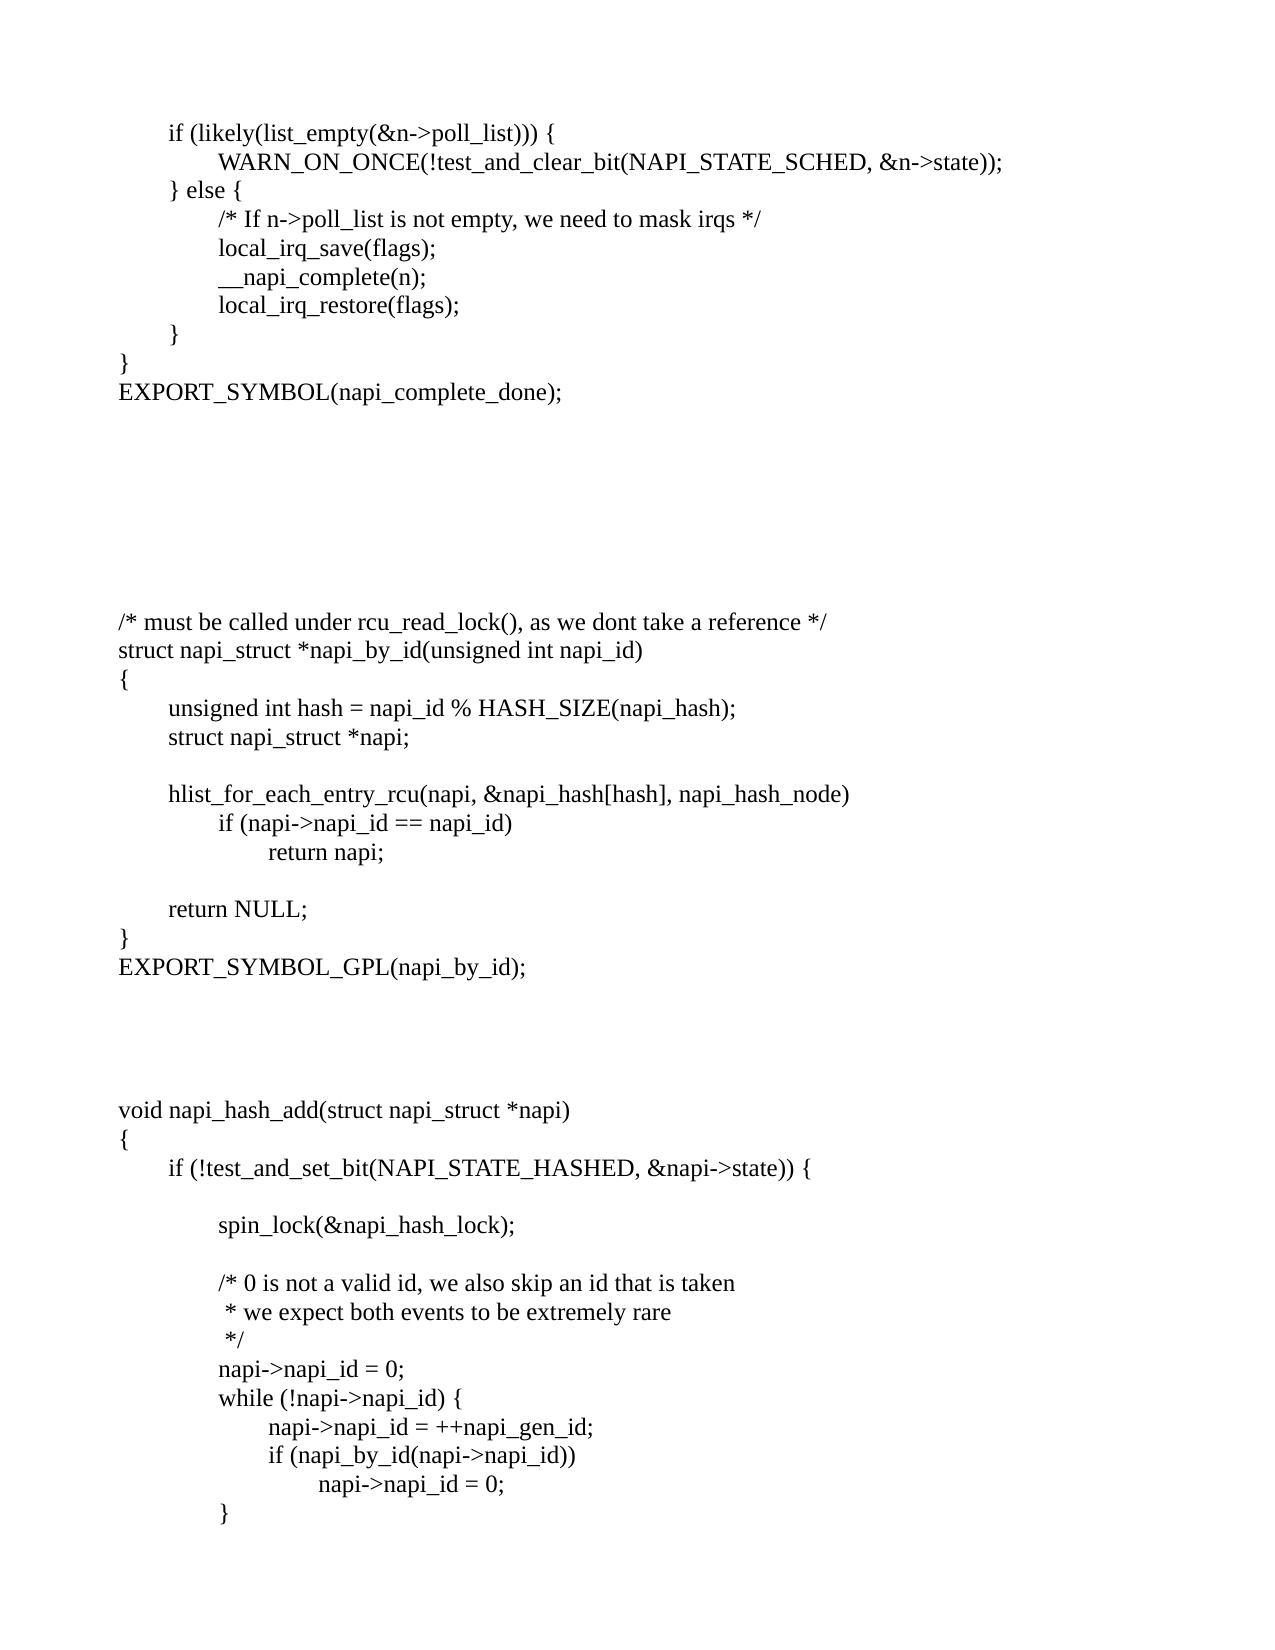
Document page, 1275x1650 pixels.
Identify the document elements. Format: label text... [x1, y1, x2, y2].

text /* must be called under rcu_read_lock(), as we dont take a reference */ [118, 607, 1157, 636]
text napi->napi_id = 0; [118, 1469, 1157, 1498]
text WARN_ON_ONCE(!test_and_clear_bit(NAPI_STATE_SCHED, &n->state)); [118, 147, 1157, 176]
text spin_lock(&napi_hash_lock); [118, 1211, 1157, 1239]
text if (likely(list_empty(&n->poll_list))) { [118, 118, 1157, 147]
text unsigned int hash = napi_id % HASH_SIZE(napi_hash); [118, 693, 1157, 722]
text { [118, 664, 1157, 693]
text } [118, 348, 1157, 377]
text if (napi_by_id(napi->napi_id)) [118, 1441, 1157, 1469]
text return NULL; [118, 894, 1157, 923]
text local_irq_restore(flags); [118, 291, 1157, 319]
text __napi_complete(n); [118, 262, 1157, 291]
text EXPORT_SYMBOL(napi_complete_done); [118, 377, 1157, 406]
text } [118, 319, 1157, 348]
text /* If n->poll_list is not empty, we need to mask irqs */ [118, 204, 1157, 233]
text struct napi_struct *napi; [118, 722, 1157, 751]
text void napi_hash_add(struct napi_struct *napi) [118, 1096, 1157, 1124]
text * we expect both events to be extremely rare [118, 1297, 1157, 1326]
text { [118, 1124, 1157, 1153]
text } [118, 923, 1157, 952]
text EXPORT_SYMBOL_GPL(napi_by_id); [118, 952, 1157, 981]
text */ [118, 1326, 1157, 1354]
text struct napi_struct *napi_by_id(unsigned int napi_id) [118, 636, 1157, 664]
text return napi; [118, 837, 1157, 866]
text } [118, 1498, 1157, 1527]
text napi->napi_id = 0; [118, 1354, 1157, 1383]
text while (!napi->napi_id) { [118, 1383, 1157, 1412]
text hlist_for_each_entry_rcu(napi, &napi_hash[hash], napi_hash_node) [118, 779, 1157, 808]
text if (!test_and_set_bit(NAPI_STATE_HASHED, &napi->state)) { [118, 1153, 1157, 1182]
text if (napi->napi_id == napi_id) [118, 808, 1157, 837]
text /* 0 is not a valid id, we also skip an id that is taken [118, 1268, 1157, 1297]
text local_irq_save(flags); [118, 233, 1157, 262]
text napi->napi_id = ++napi_gen_id; [118, 1412, 1157, 1441]
text } else { [118, 176, 1157, 204]
